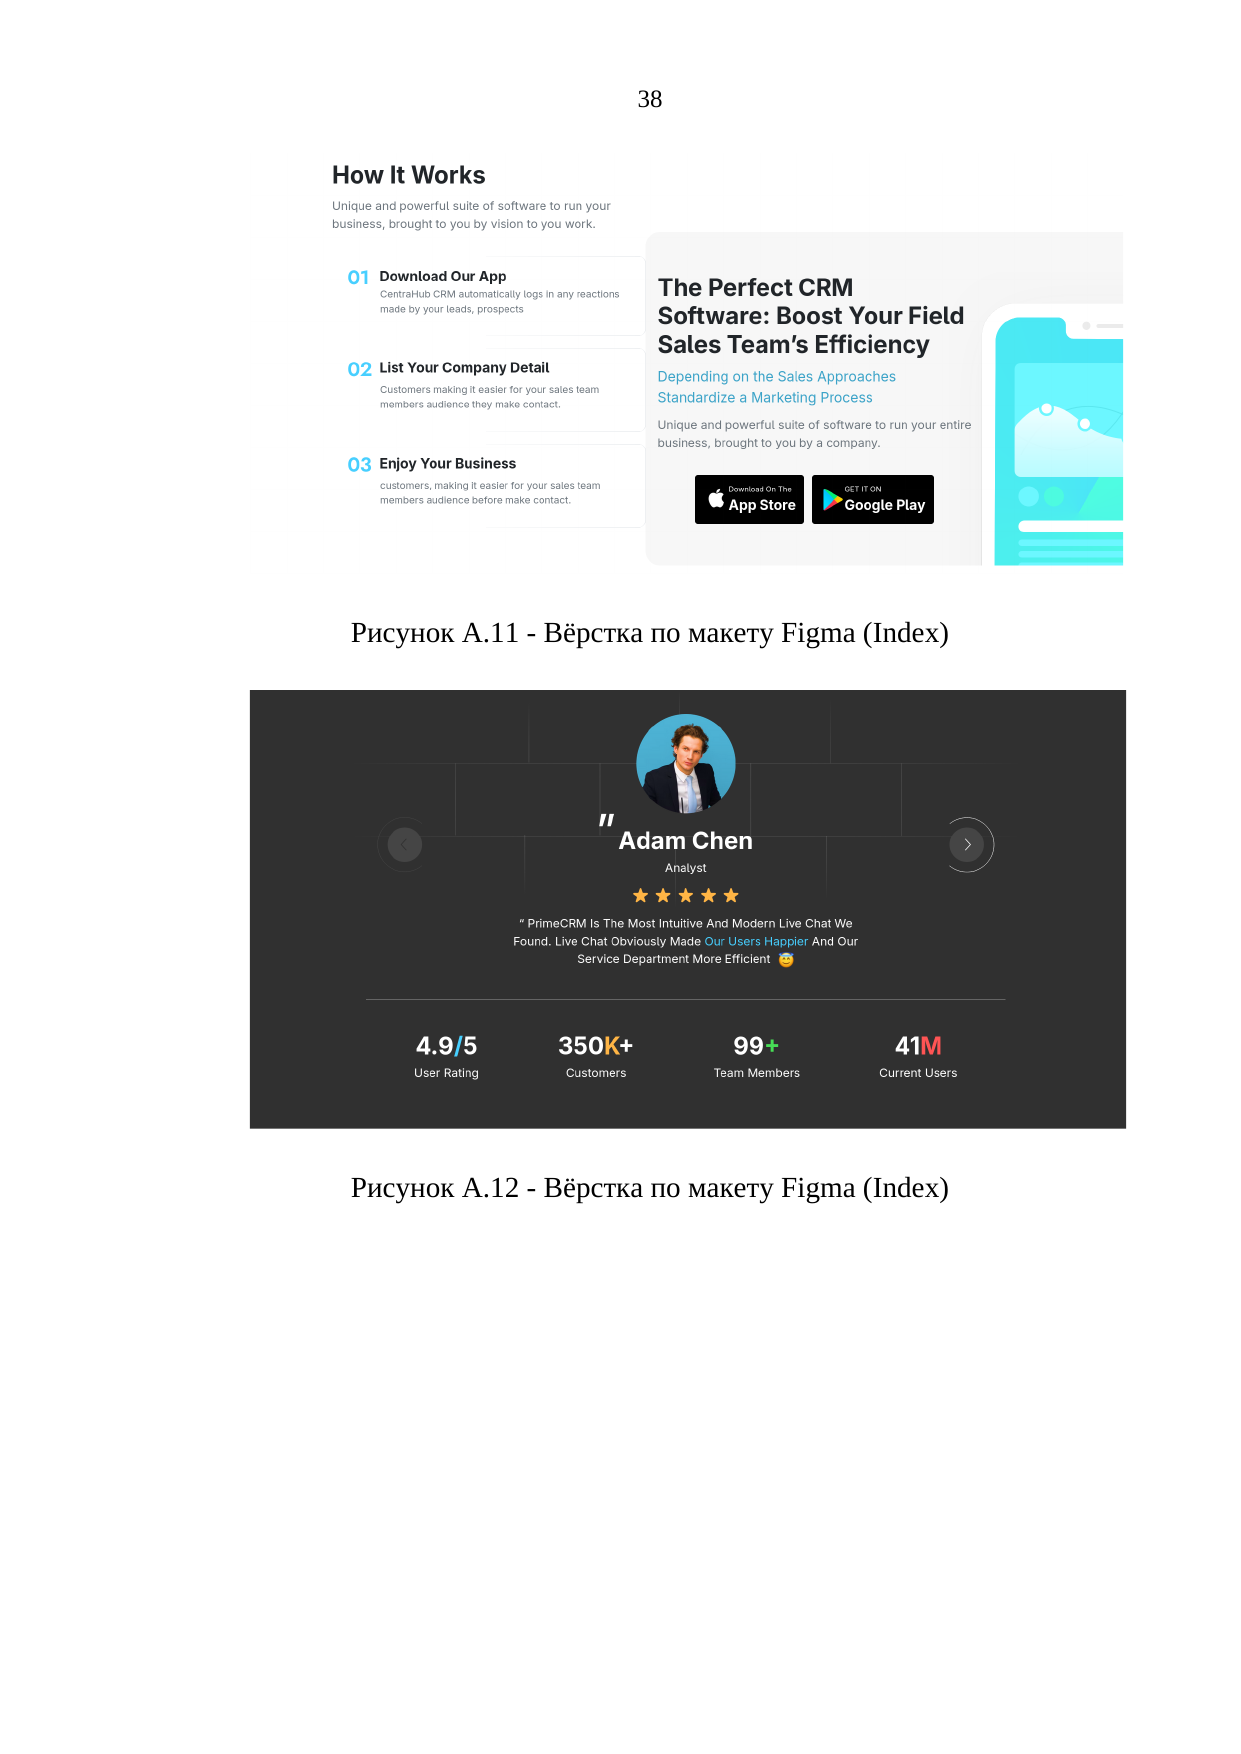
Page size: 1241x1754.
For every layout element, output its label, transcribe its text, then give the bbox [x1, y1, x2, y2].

picture [249, 690, 1127, 1129]
text Рисунок А.11 - Вёрстка по макету Figma (Index) [177, 615, 1122, 648]
picture [249, 153, 1124, 574]
text Рисунок А.12 - Вёрстка по макету Figma (Index) [177, 1171, 1122, 1204]
